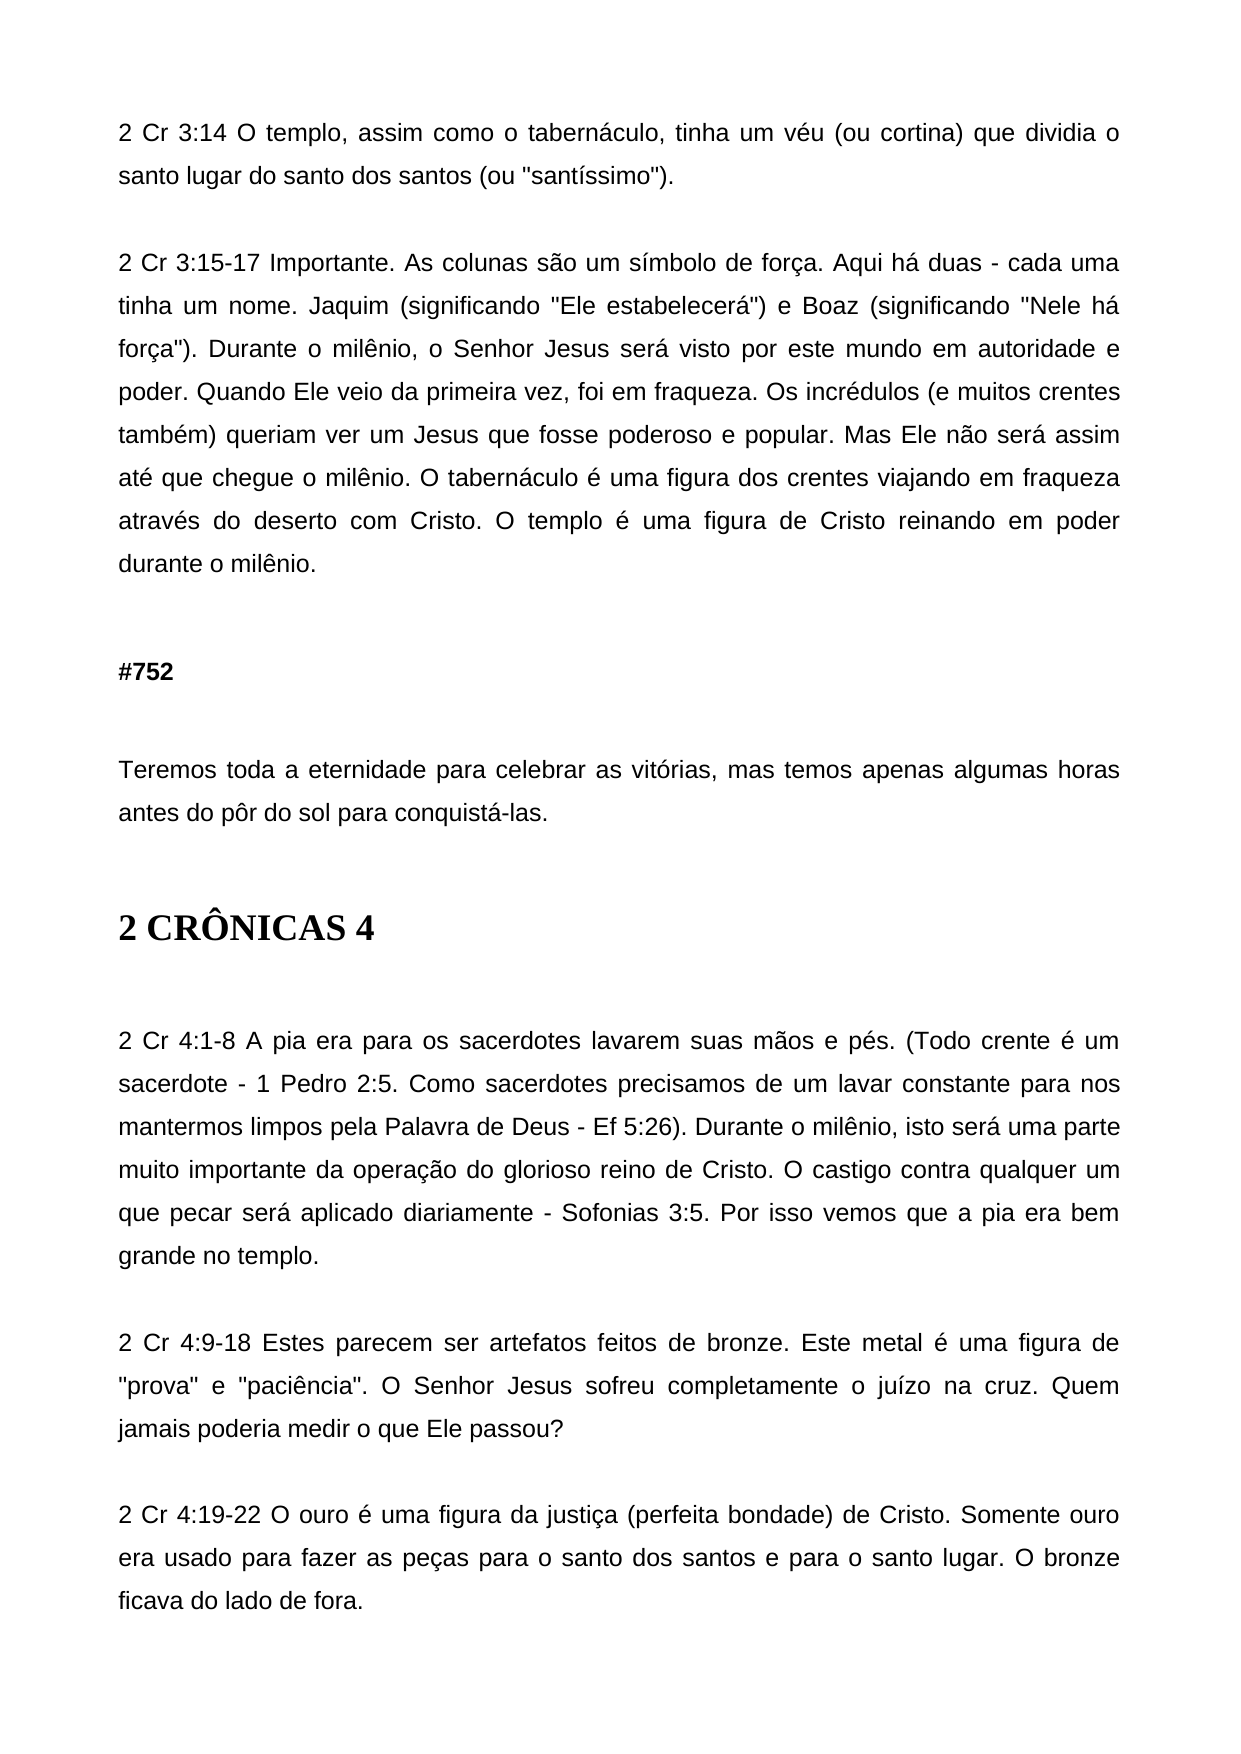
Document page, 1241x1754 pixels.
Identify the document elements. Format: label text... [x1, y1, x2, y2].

text 2 Cr 3:15-17 Importante. As colunas são um símbolo de força. Aqui há duas - cada uma tinha um nome. Jaquim (significando "Ele estabelecerá") e Boaz (significando "Nele há força"). Durante o milênio, o Senhor Jesus será visto por este mundo em autoridade e poder. Quando Ele veio da primeira vez, foi em fraqueza. Os incrédulos (e muitos crentes também) queriam ver um Jesus que fosse poderoso e popular. Mas Ele não será assim até que chegue o milênio. O tabernáculo é uma figura dos crentes viajando em fraqueza através do deserto com Cristo. O templo é uma figura de Cristo reinando em poder durante o milênio. [118, 247, 1122, 578]
text 2 Cr 3:14 O templo, assim como o tabernáculo, tinha um véu (ou cortina) que dividia o santo lugar do santo dos santos (ou "santíssimo"). [118, 118, 1122, 190]
text 2 Cr 4:1-8 A pia era para os sacerdotes lavarem suas mãos e pés. (Todo crente é um sacerdote - 1 Pedro 2:5. Como sacerdotes precisamos de um lavar constante para nos mantermos limpos pela Palavra de Deus - Ef 5:26). Durante o milênio, isto será uma parte muito importante da operação do glorioso reino de Cristo. O castigo contra qualquer um que pecar será aplicado diariamente - Sofonias 3:5. Por isso vemos que a pia era bem grande no templo. [118, 1026, 1122, 1270]
subtitle #752 [118, 656, 1122, 685]
text 2 Cr 4:9-18 Estes parecem ser artefatos feitos de bronze. Este metal é uma figura de "prova" e "paciência". O Senhor Jesus sofreu completamente o juízo na cruz. Quem jamais poderia medir o que Ele passou? [118, 1328, 1122, 1443]
subtitle 2 CRÔNICAS 4 [118, 905, 1122, 948]
text 2 Cr 4:19-22 O ouro é uma figura da justiça (perfeita bondade) de Cristo. Somente ouro era usado para fazer as peças para o santo dos santos e para o santo lugar. O bronze ficava do lado de fora. [118, 1500, 1122, 1615]
text Teremos toda a eternidade para celebrar as vitórias, mas temos apenas algumas horas antes do pôr do sol para conquistá-las. [118, 755, 1122, 827]
